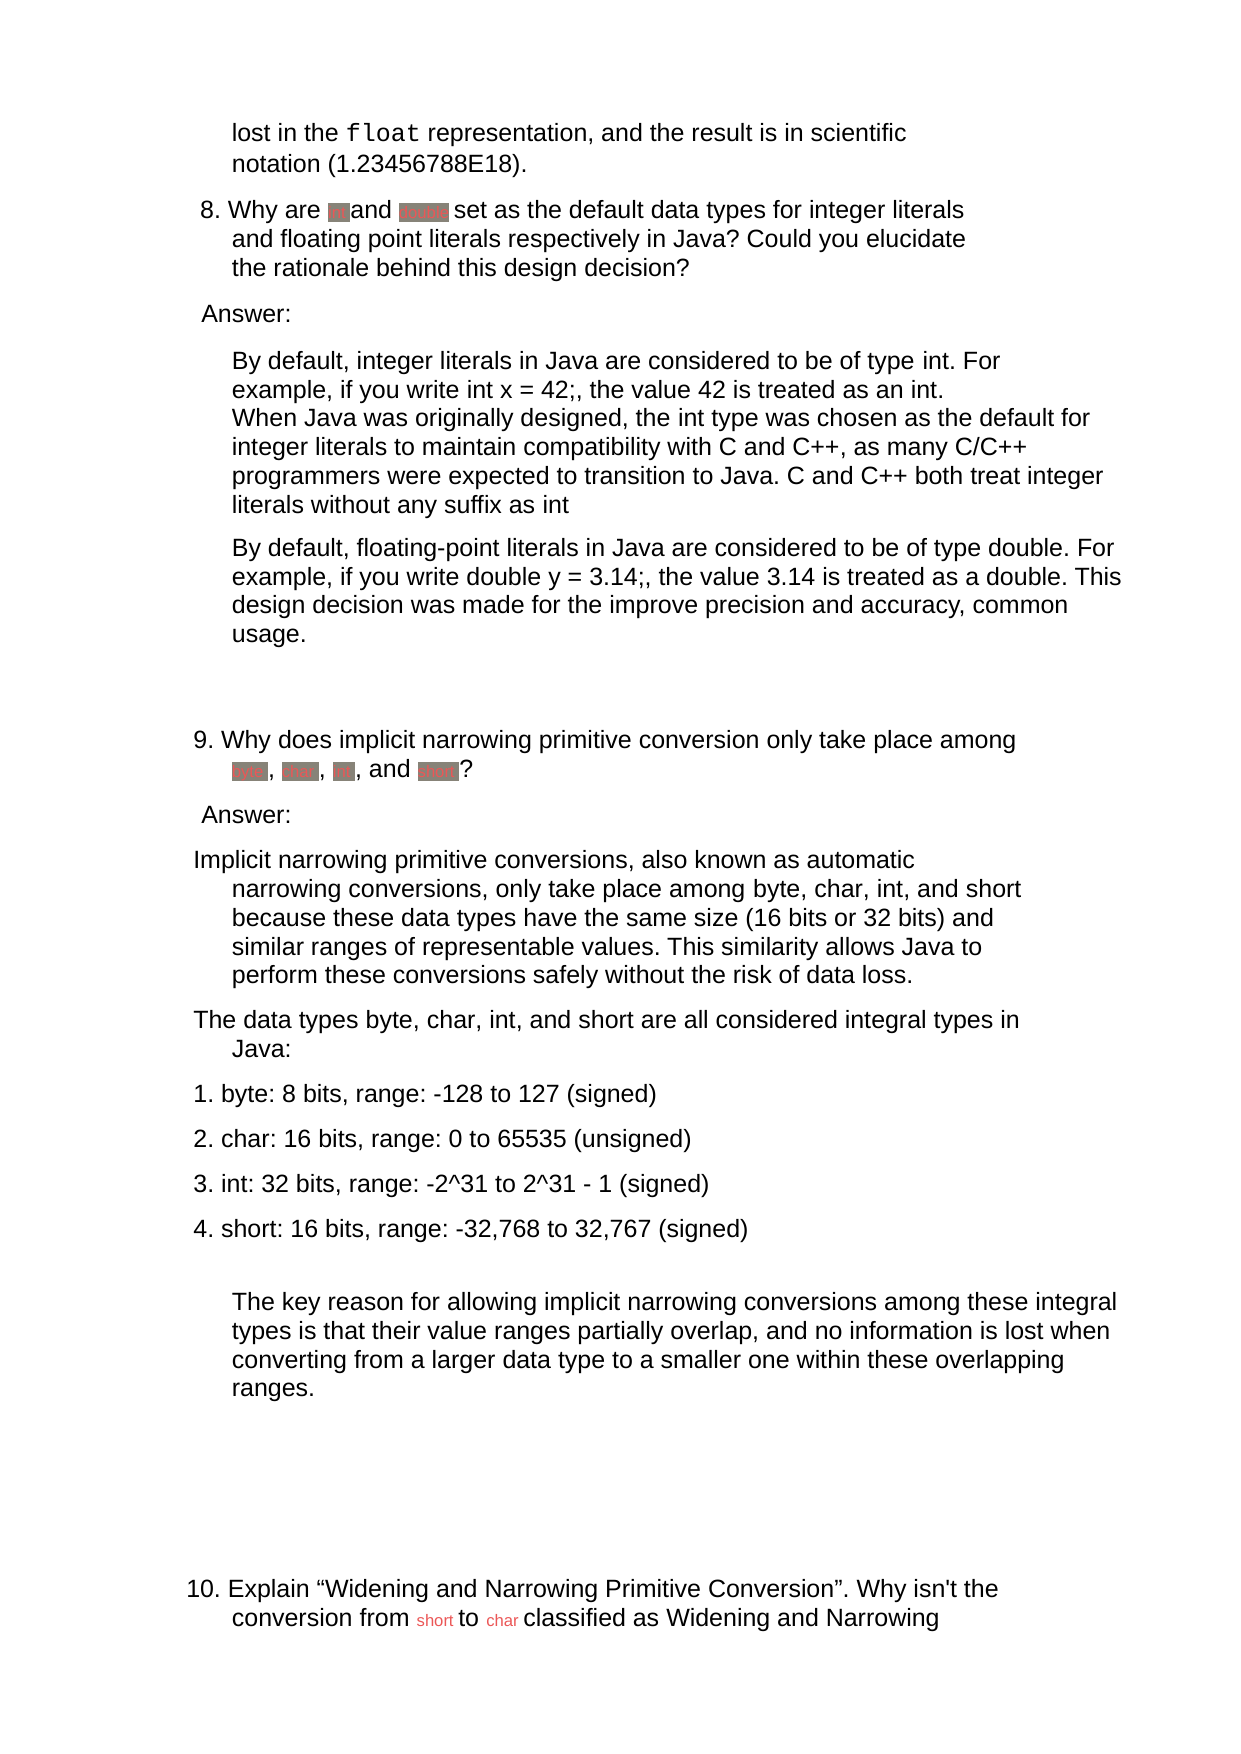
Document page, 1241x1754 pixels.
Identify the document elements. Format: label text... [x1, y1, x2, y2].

text When Java was originally designed, the int type was chosen as the default for integer literals to maintain compatibility with C and C++, as many C/C++ programmers were expected to transition to Java. C and C++ both treat integer literals without any suffix as int [158, 403, 1123, 518]
text 1. byte: 8 bits, range: -128 to 127 (signed) [193, 1079, 1022, 1108]
text 10. Explain “Widening and Narrowing Primitive Conversion”. Why isn't the conversion from short to char classified as Widening and Narrowing [186, 1574, 1024, 1631]
text By default, floating-point literals in Java are considered to be of type double. For example, if you write double y = 3.14;, the value 3.14 is treated as a double. This design decision was made for the improve precision and accuracy, common usage. [158, 533, 1123, 648]
text 4. short: 16 bits, range: -32,768 to 32,767 (signed) [193, 1213, 1022, 1242]
text The data types byte, char, int, and short are all considered integral types in Java: [193, 1005, 1022, 1063]
text lost in the float representation, and the result is in scientific notation (1.23456788E18). [199, 118, 999, 178]
text 8. Why are int and double set as the default data types for integer literals and floating point literals respectively in Java? Could you elucidate the rationale behind this design decision? [200, 196, 1001, 282]
text 3. int: 32 bits, range: -2^31 to 2^31 - 1 (signed) [193, 1169, 1022, 1197]
text 9. Why does implicit narrowing primitive conversion only take place among byte , char , int , and short ? [193, 725, 1022, 783]
text Implicit narrowing primitive conversions, also known as automatic narrowing conversions, only take place among byte, char, int, and short because these data types have the same size (16 bits or 32 bits) and similar ranges of representable values. This similarity allows Java to perform these conversions safely without the risk of data loss. [193, 845, 1022, 989]
text By default, integer literals in Java are considered to be of type int. For example, if you write int x = 42;, the value 42 is treated as an int. [204, 346, 1002, 403]
text The key reason for allowing implicit narrowing conversions among these integral types is that their value ranges partially overlap, and no information is lost when converting from a larger data type to a smaller one within these overlapping ranges. [232, 1287, 1123, 1402]
text Answer: [201, 299, 1025, 328]
text Answer: [201, 800, 1025, 829]
text 2. char: 16 bits, range: 0 to 65535 (unsigned) [193, 1124, 1022, 1152]
